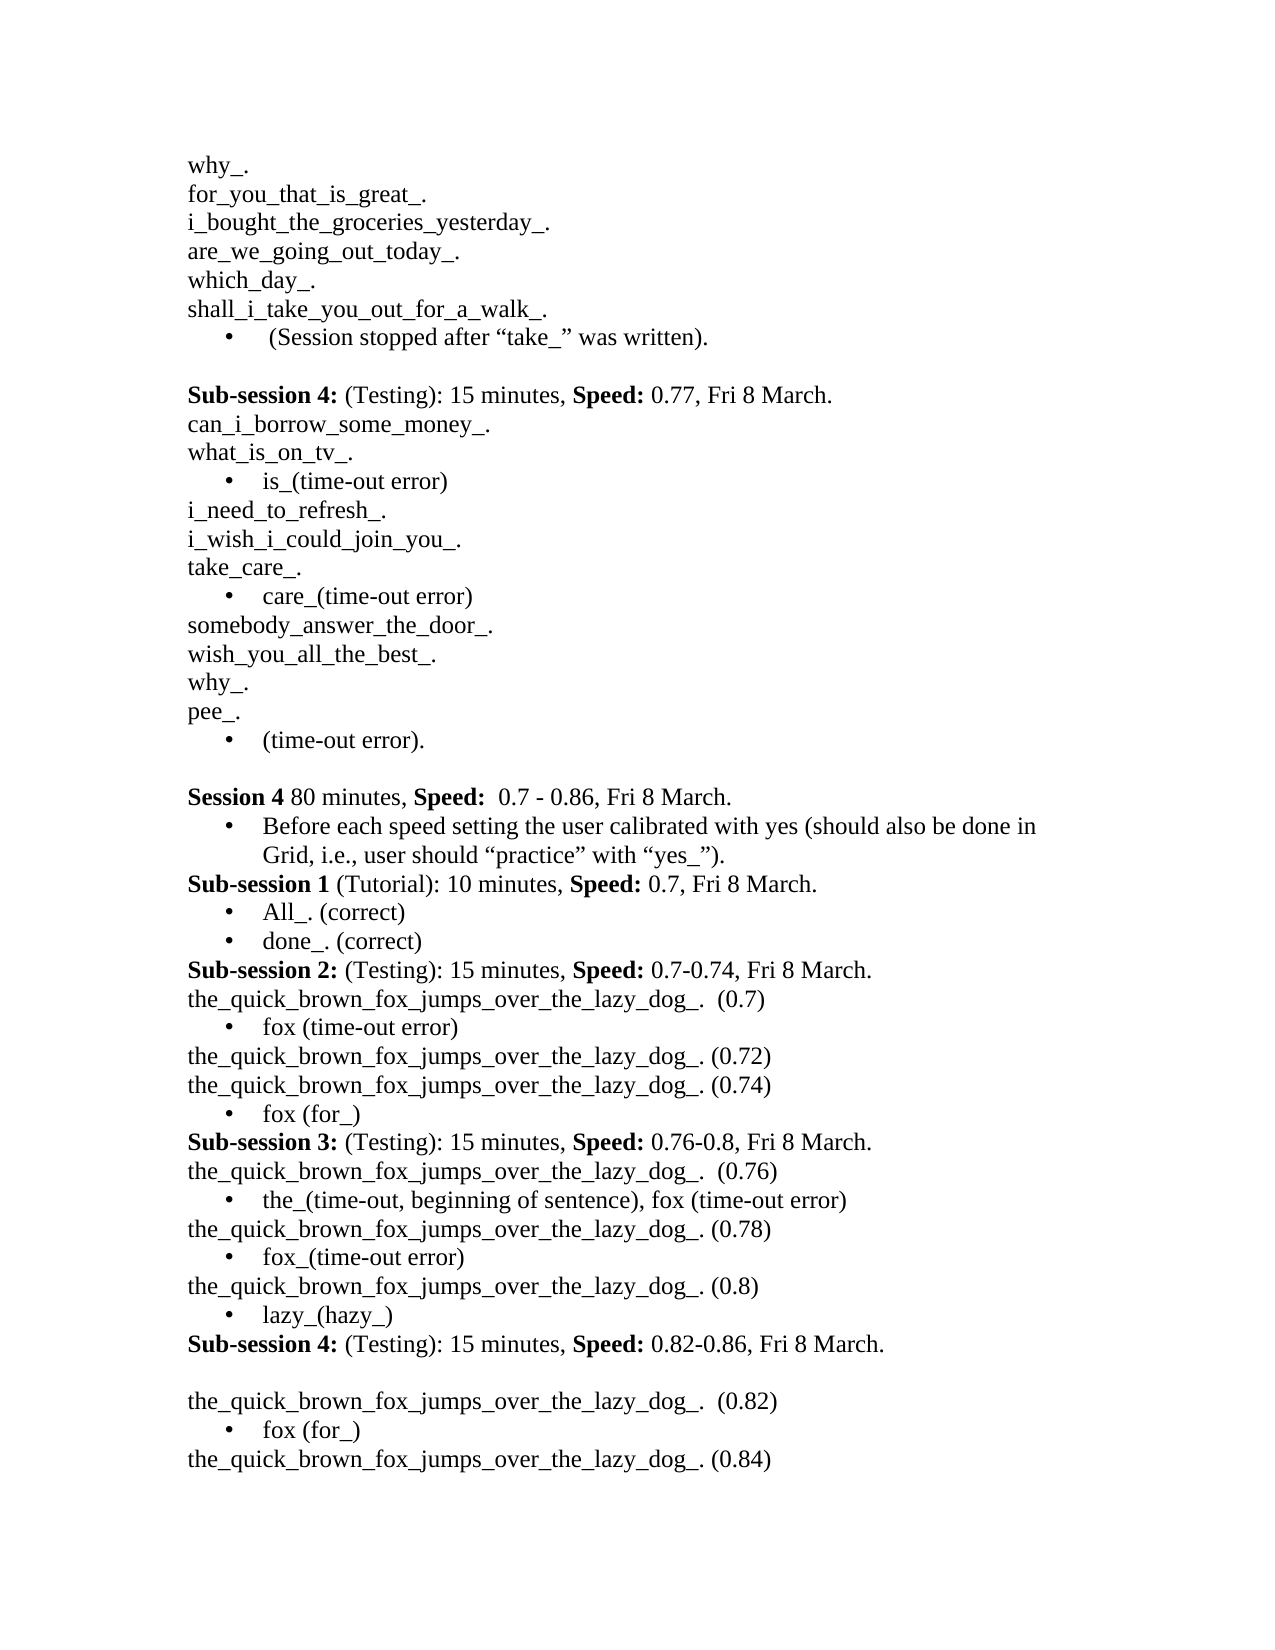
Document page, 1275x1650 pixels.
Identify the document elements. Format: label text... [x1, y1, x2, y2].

text Sub-session 4: (Testing): 15 minutes, Speed: 0.77, Fri 8 March. [187, 380, 1087, 409]
text Sub-session 2: (Testing): 15 minutes, Speed: 0.7-0.74, Fri 8 March. [187, 955, 1087, 984]
text i_wish_i_could_join_you_. [187, 524, 1087, 552]
text Sub-session 1 (Tutorial): 10 minutes, Speed: 0.7, Fri 8 March. [187, 869, 1087, 897]
list fox (for_) [225, 1415, 1087, 1444]
text pee_. [187, 696, 1087, 725]
text for_you_that_is_great_. [187, 179, 1087, 207]
list care_(time-out error) [225, 581, 1087, 610]
text the_quick_brown_fox_jumps_over_the_lazy_dog_. (0.76) [187, 1156, 1087, 1185]
list Before each speed setting the user calibrated with yes (should also be done in Grid, i.e., user should “practice” with “yes_”). [225, 811, 1087, 869]
text Sub-session 4: (Testing): 15 minutes, Speed: 0.82-0.86, Fri 8 March. [187, 1329, 1087, 1357]
text i_bought_the_groceries_yesterday_. [187, 207, 1087, 236]
text the_quick_brown_fox_jumps_over_the_lazy_dog_. (0.74) [187, 1070, 1087, 1099]
text wish_you_all_the_best_. [187, 639, 1087, 667]
text the_quick_brown_fox_jumps_over_the_lazy_dog_. (0.82) [187, 1386, 1087, 1415]
list (time-out error). [225, 725, 1087, 754]
list the_(time-out, beginning of sentence), fox (time-out error) [225, 1185, 1087, 1214]
list All_. (correct) [225, 897, 1087, 926]
text the_quick_brown_fox_jumps_over_the_lazy_dog_. (0.8) [187, 1271, 1087, 1300]
list (Session stopped after “take_” was written). [225, 322, 1087, 351]
text the_quick_brown_fox_jumps_over_the_lazy_dog_. (0.84) [187, 1444, 1087, 1472]
list lazy_(hazy_) [225, 1300, 1087, 1329]
text which_day_. [187, 265, 1087, 294]
text what_is_on_tv_. [187, 437, 1087, 466]
text shall_i_take_you_out_for_a_walk_. [187, 294, 1087, 322]
text why_. [187, 667, 1087, 696]
text the_quick_brown_fox_jumps_over_the_lazy_dog_. (0.78) [187, 1214, 1087, 1242]
text are_we_going_out_today_. [187, 236, 1087, 265]
text somebody_answer_the_door_. [187, 610, 1087, 639]
text why_. [187, 150, 1087, 179]
list fox (time-out error) [225, 1012, 1087, 1041]
text take_care_. [187, 552, 1087, 581]
list fox (for_) [225, 1099, 1087, 1127]
text Session 4 80 minutes, Speed: 0.7 - 0.86, Fri 8 March. [187, 782, 1087, 811]
text the_quick_brown_fox_jumps_over_the_lazy_dog_. (0.72) [187, 1041, 1087, 1070]
text the_quick_brown_fox_jumps_over_the_lazy_dog_. (0.7) [187, 984, 1087, 1012]
list done_. (correct) [225, 926, 1087, 955]
list fox_(time-out error) [225, 1242, 1087, 1271]
text Sub-session 3: (Testing): 15 minutes, Speed: 0.76-0.8, Fri 8 March. [187, 1127, 1087, 1156]
list is_(time-out error) [225, 466, 1087, 495]
text i_need_to_refresh_. [187, 495, 1087, 524]
text can_i_borrow_some_money_. [187, 409, 1087, 437]
